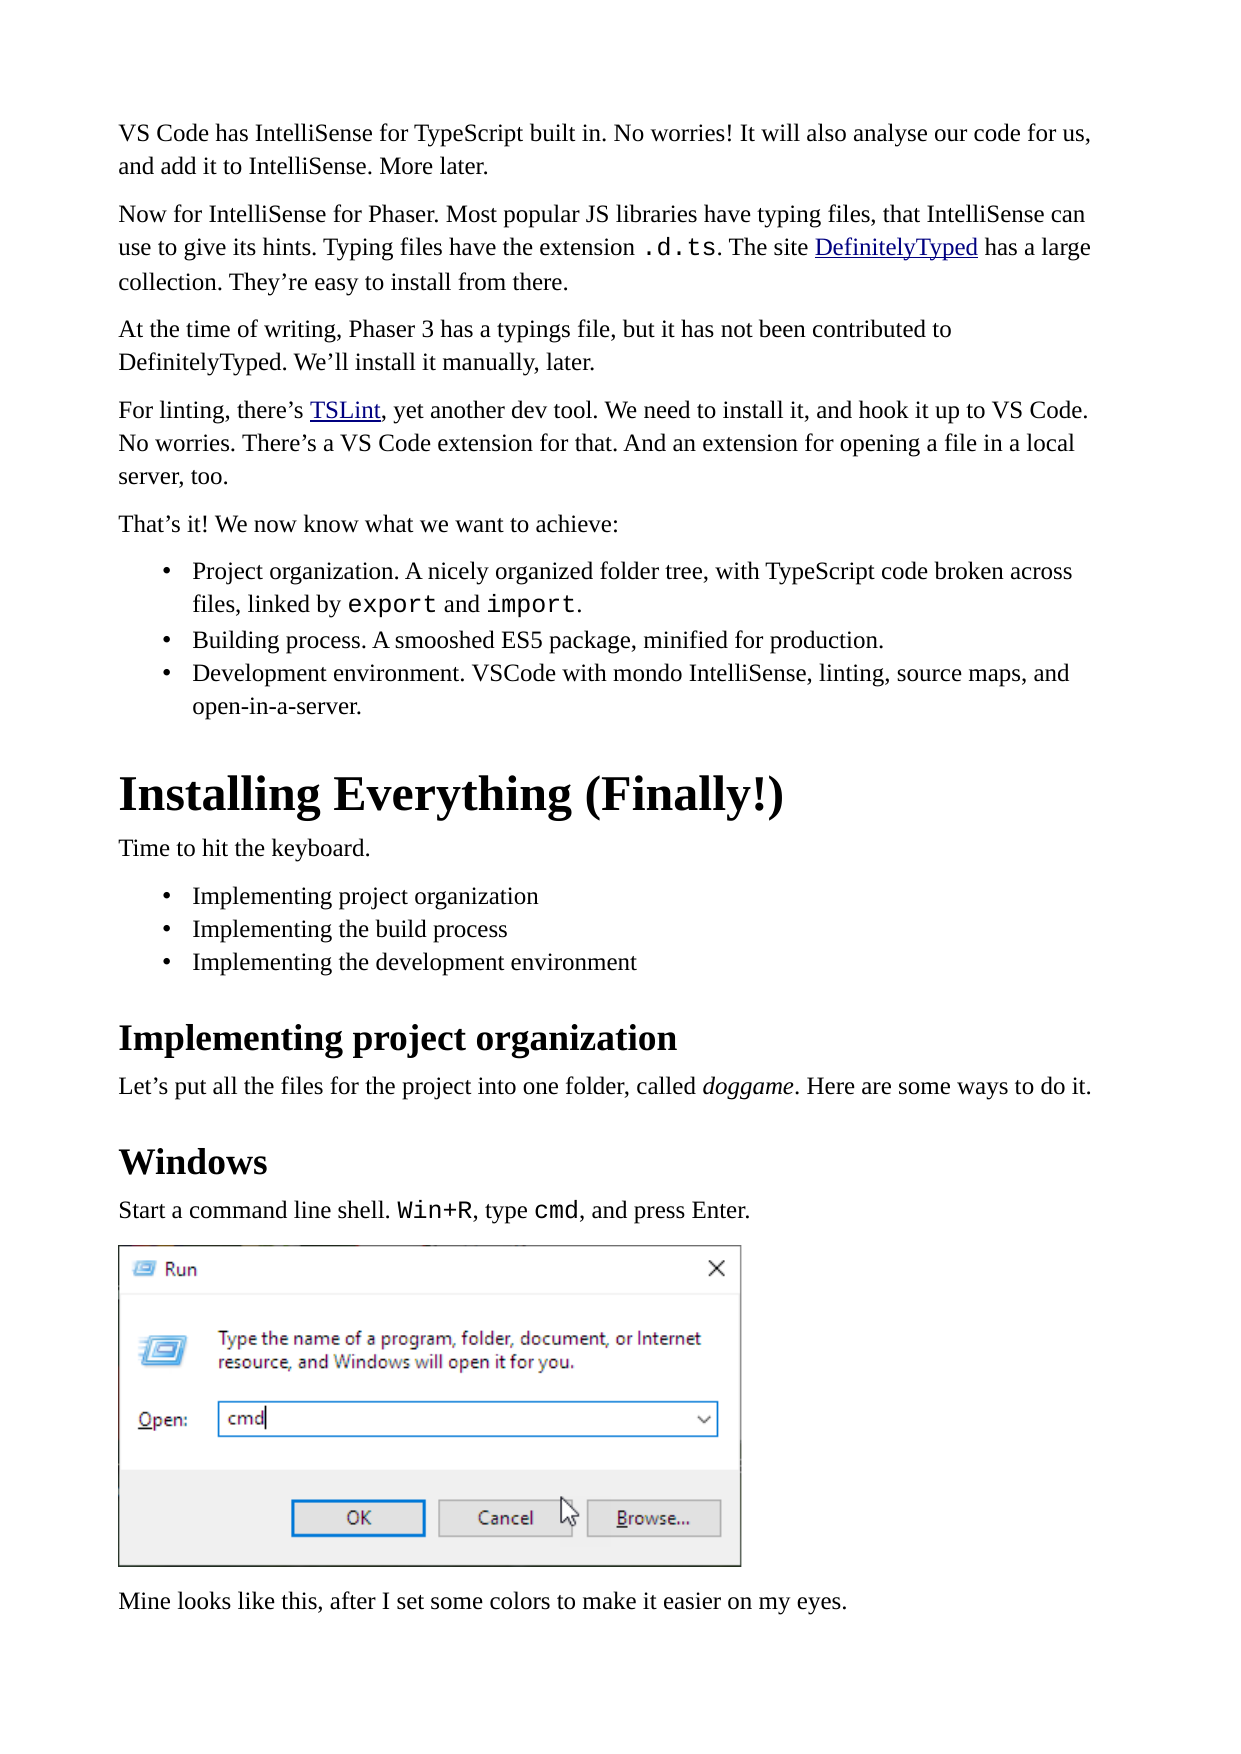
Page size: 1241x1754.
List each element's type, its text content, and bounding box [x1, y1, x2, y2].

text Now for IntelliSense for Phaser. Most popular JS libraries have typing files, that IntelliSense can use to give its hints. Typing files have the extension .d.ts. The site DefinitelyTyped has a large collection. They’re easy to install from there. [118, 199, 1122, 296]
text Time to hit the keyboard. [118, 833, 1122, 862]
list Implementing project organization [162, 881, 1122, 910]
list Implementing the build process [162, 914, 1122, 943]
list Implementing the development environment [162, 947, 1122, 976]
picture [118, 1245, 742, 1567]
list Project organization. A nicely organized folder tree, with TypeScript code broken across files, linked by export and import. [162, 556, 1122, 620]
text For linting, there’s TSLint, yet another dev tool. We need to install it, and hook it up to VS Code. No worries. There’s a VS Code extension for that. And an extension for opening a file in a local server, too. [118, 395, 1122, 490]
text At the time of writing, Phaser 3 has a typings file, but it has not been contributed to DefinitelyTyped. We’ll install it manually, later. [118, 314, 1122, 376]
list Development environment. VSCode with mondo IntelliSense, linting, source maps, and open-in-a-server. [162, 658, 1122, 719]
subtitle Windows [118, 1139, 1122, 1183]
subtitle Installing Everything (Finally!) [118, 763, 1122, 821]
text Start a command line shell. Win+R, type cmd, and press Enter. [118, 1195, 1122, 1226]
text Mine looks like this, after I set some colors to make it easier on my eyes. [118, 1586, 1122, 1615]
text Let’s put all the files for the project into one folder, called doggame. Here are some ways to do it. [118, 1071, 1122, 1100]
text That’s it! We now know what we want to achieve: [118, 509, 1122, 537]
list Building process. A smooshed ES5 package, minified for production. [162, 625, 1122, 653]
subtitle Implementing project organization [118, 1016, 1122, 1059]
text VS Code has IntelliSense for TypeScript built in. No worries! It will also analyse our code for us, and add it to IntelliSense. More later. [118, 118, 1122, 180]
